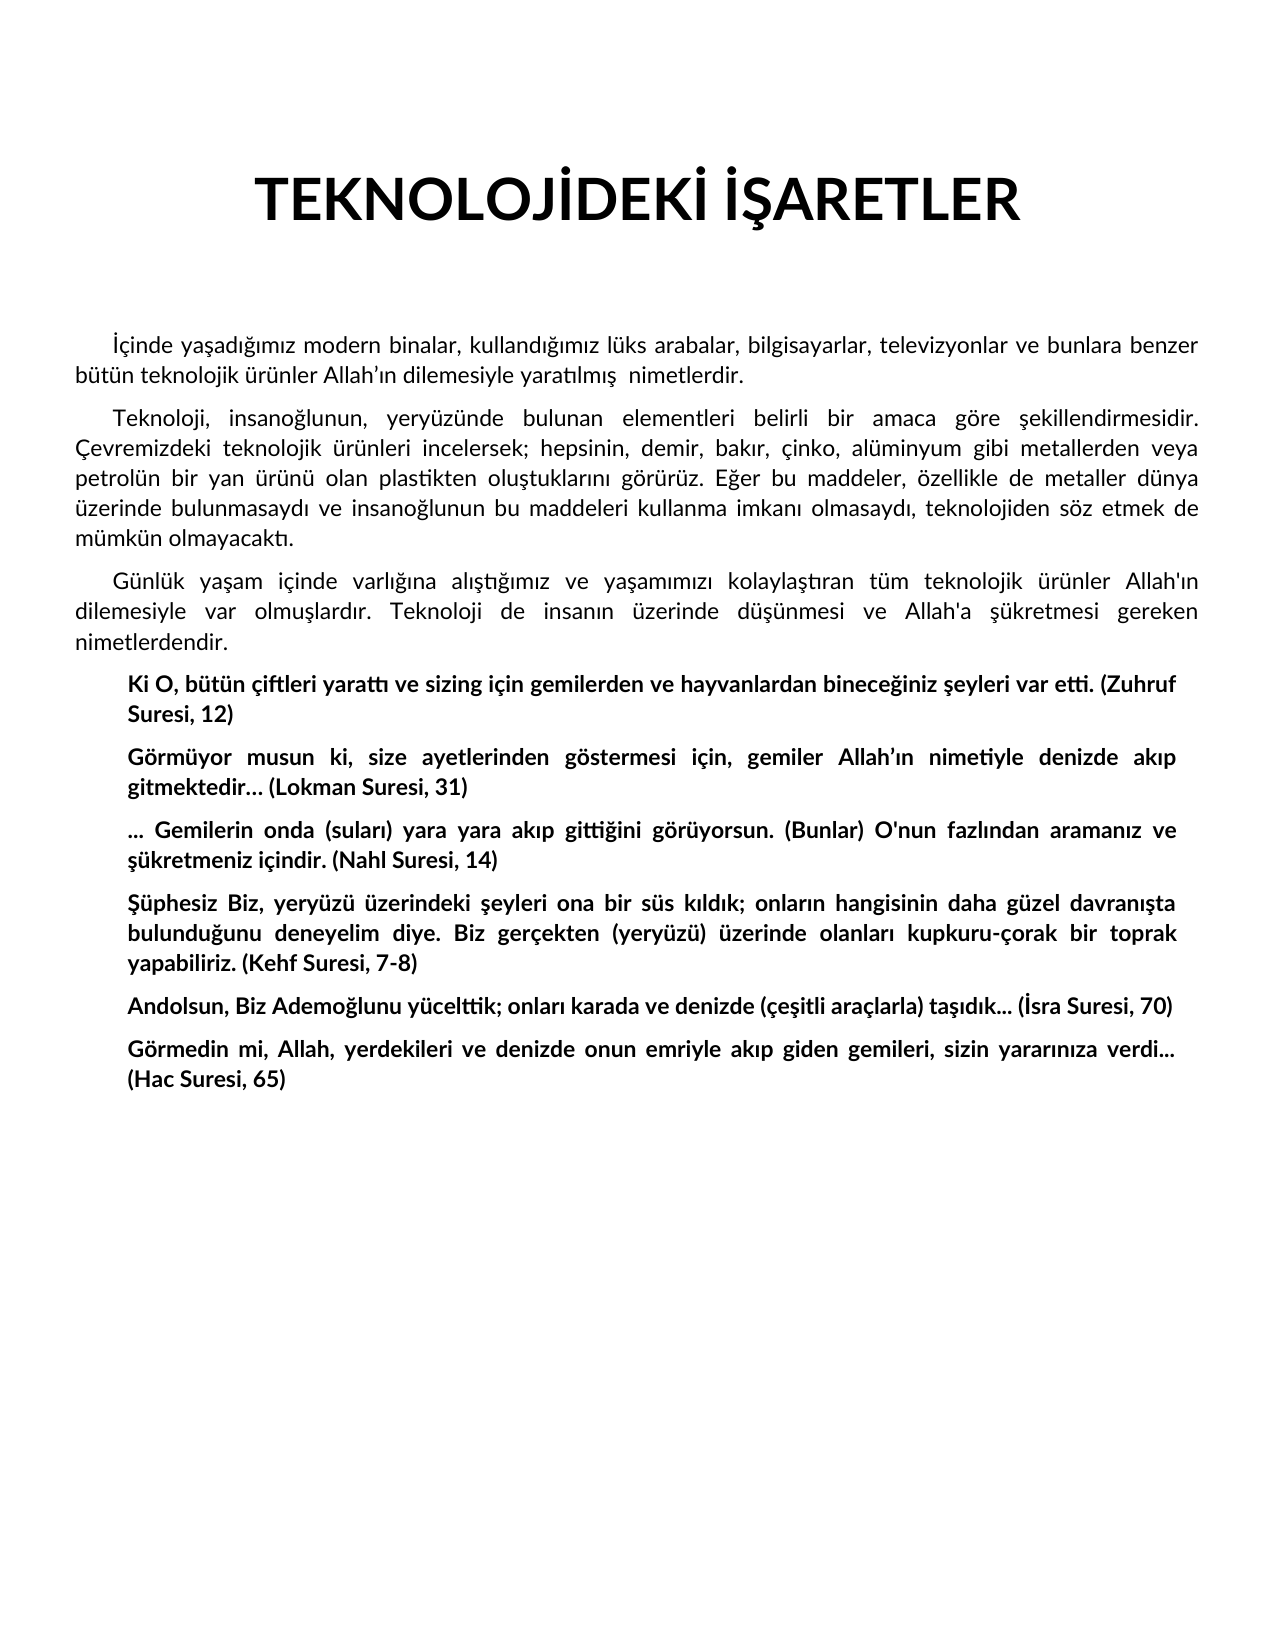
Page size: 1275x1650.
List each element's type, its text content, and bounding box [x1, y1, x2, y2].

text Teknoloji, insanoğlunun, yeryüzünde bulunan elementleri belirli bir amaca göre şekillendirmesidir. Çevremizdeki teknolojik ürünleri incelersek; hepsinin, demir, bakır, çinko, alüminyum gibi metallerden veya petrolün bir yan ürünü olan plastikten oluştuklarını görürüz. Eğer bu maddeler, özellikle de metaller dünya üzerinde bulunmasaydı ve insanoğlunun bu maddeleri kullanma imkanı olmasaydı, teknolojiden söz etmek de mümkün olmayacaktı. [75, 403, 1200, 552]
text Görmedin mi, Allah, yerdekileri ve denizde onun emriyle akıp giden gemileri, sizin yararınıza verdi... (Hac Suresi, 65) [127, 1034, 1177, 1092]
subtitle TEKNOLOJİDEKİ İŞARETLER [75, 162, 1200, 232]
text İçinde yaşadığımız modern binalar, kullandığımız lüks arabalar, bilgisayarlar, televizyonlar ve bunlara benzer bütün teknolojik ürünler Allah’ın dilemesiyle yaratılmış nimetlerdir. [75, 330, 1200, 388]
text Görmüyor musun ki, size ayetlerinden göstermesi için, gemiler Allah’ın nimetiyle denizde akıp gitmektedir… (Lokman Suresi, 31) [127, 743, 1177, 801]
text Günlük yaşam içinde varlığına alıştığımız ve yaşamımızı kolaylaştıran tüm teknolojik ürünler Allah'ın dilemesiyle var olmuşlardır. Teknoloji de insanın üzerinde düşünmesi ve Allah'a şükretmesi gereken nimetlerdendir. [75, 567, 1200, 655]
text Andolsun, Biz Ademoğlunu yücelttik; onları karada ve denizde (çeşitli araçlarla) taşıdık... (İsra Suresi, 70) [127, 992, 1177, 1019]
text Ki O, bütün çiftleri yarattı ve sizing için gemilerden ve hayvanlardan bineceğiniz şeyleri var etti. (Zuhruf Suresi, 12) [127, 670, 1177, 728]
text ... Gemilerin onda (suları) yara yara akıp gittiğini görüyorsun. (Bunlar) O'nun fazlından aramanız ve şükretmeniz içindir. (Nahl Suresi, 14) [127, 816, 1177, 873]
text Şüphesiz Biz, yeryüzü üzerindeki şeyleri ona bir süs kıldık; onların hangisinin daha güzel davranışta bulunduğunu deneyelim diye. Biz gerçekten (yeryüzü) üzerinde olanları kupkuru-çorak bir toprak yapabiliriz. (Kehf Suresi, 7-8) [127, 889, 1177, 977]
